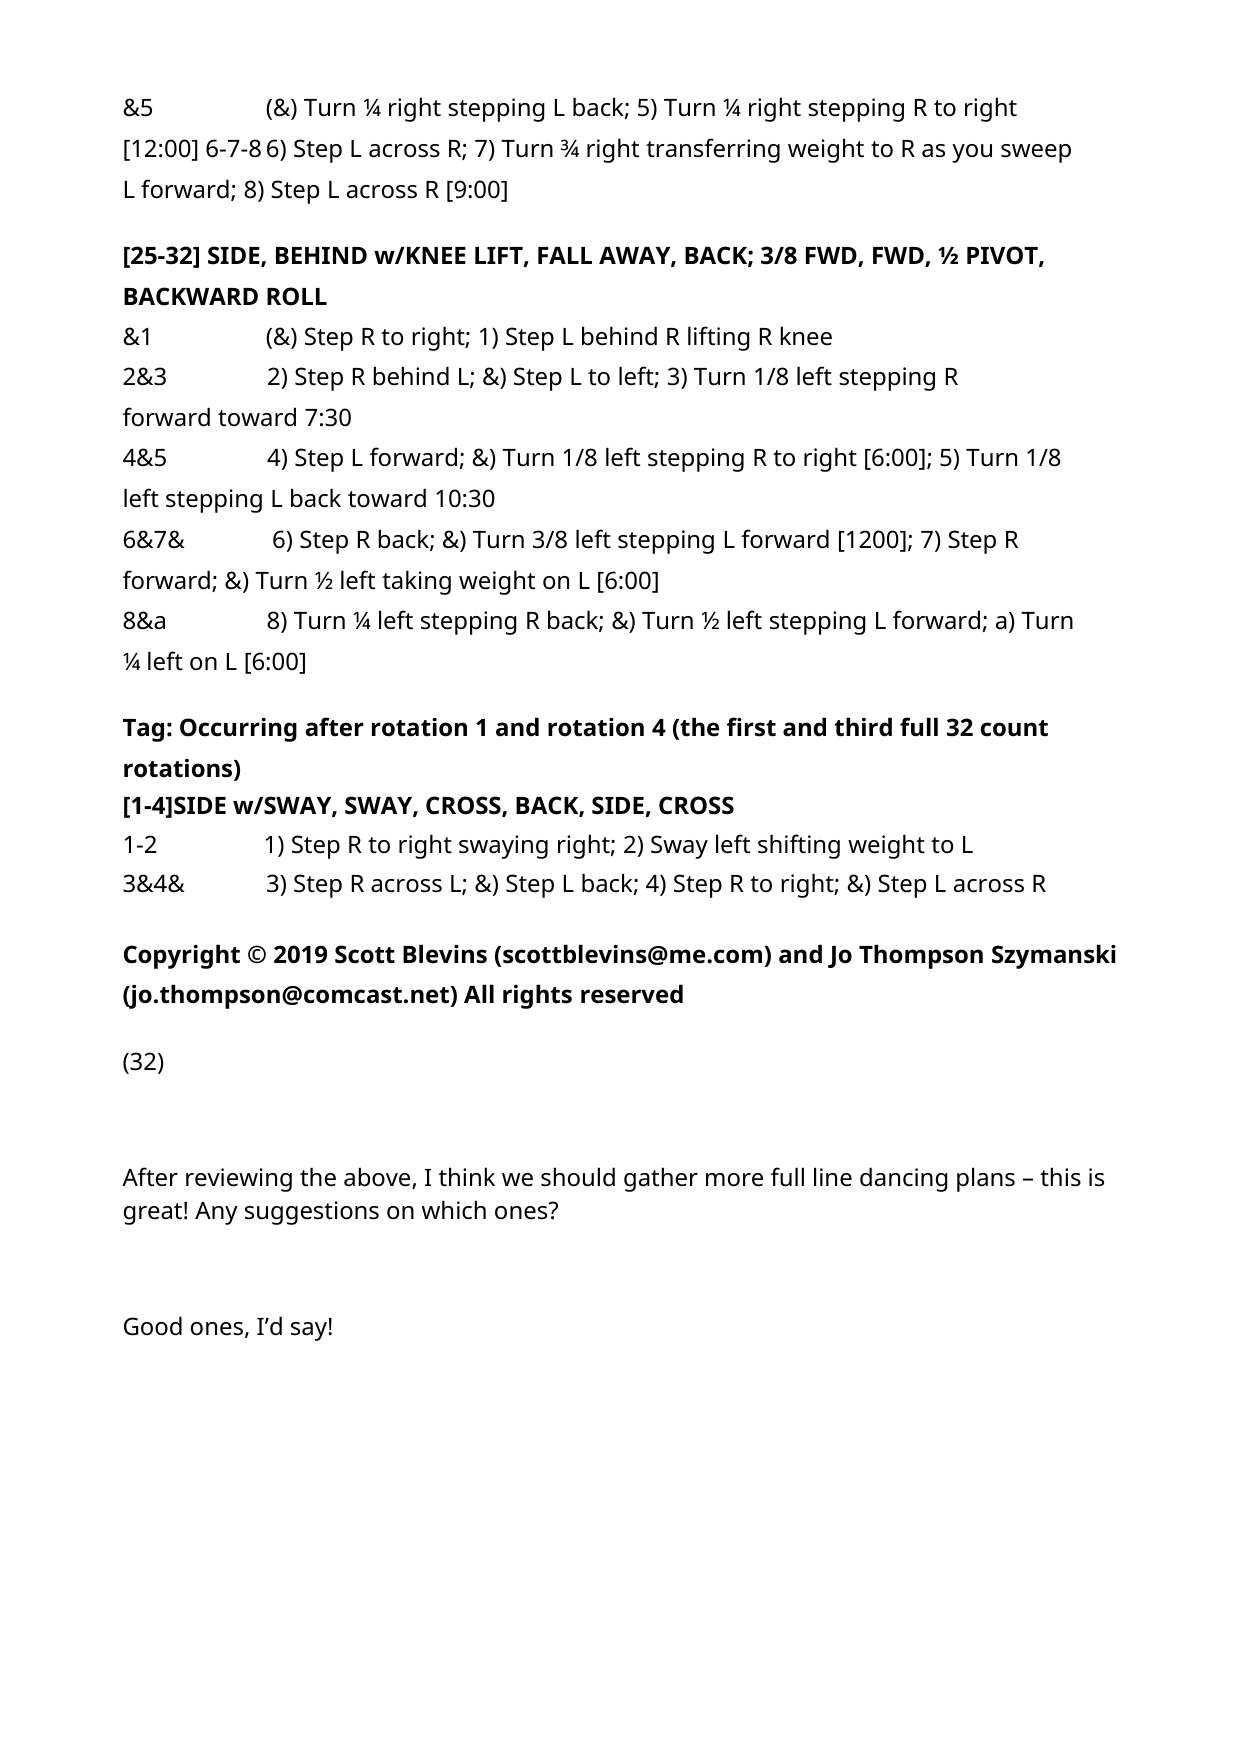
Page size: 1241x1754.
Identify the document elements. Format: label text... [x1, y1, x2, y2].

text 1-2 1) Step R to right swaying right; 2) Sway left shifting weight to L [122, 828, 1132, 860]
text Good ones, I’d say! [122, 1310, 1132, 1343]
text (32) [122, 1044, 1132, 1077]
text 8&a 8) Turn ¼ left stepping R back; &) Turn ½ left stepping L forward; a) Turn ¼ left on L [6:00] [122, 604, 1094, 677]
text [25-32] SIDE, BEHIND w/KNEE LIFT, FALL AWAY, BACK; 3/8 FWD, FWD, ½ PIVOT, BACKWARD ROLL [122, 239, 1132, 312]
text [1-4]SIDE w/SWAY, SWAY, CROSS, BACK, SIDE, CROSS [122, 792, 1132, 820]
text 2&3 2) Step R behind L; &) Step L to left; 3) Turn 1/8 left stepping R forward toward 7:30 [122, 360, 1049, 433]
text &5 (&) Turn ¼ right stepping L back; 5) Turn ¼ right stepping R to right [12:00] 6-7-8 6) Step L across R; 7) Turn ¾ right transferring weight to R as you sweep L forward; 8) Step L across R [9:00] [122, 91, 1091, 205]
text Tag: Occurring after rotation 1 and rotation 4 (the first and third full 32 count rotations) [122, 711, 1132, 784]
text Copyright © 2019 Scott Blevins (scottblevins@me.com) and Jo Thompson Szymanski (jo.thompson@comcast.net) All rights reserved [122, 937, 1132, 1011]
text 4&5 4) Step L forward; &) Turn 1/8 left stepping R to right [6:00]; 5) Turn 1/8 left stepping L back toward 10:30 [122, 441, 1098, 514]
text 6&7& 6) Step R back; &) Turn 3/8 left stepping L forward [1200]; 7) Step R forward; &) Turn ½ left taking weight on L [6:00] [122, 523, 1116, 596]
text &1 (&) Step R to right; 1) Step L behind R lifting R knee [122, 320, 1132, 353]
text 3&4& 3) Step R across L; &) Step L back; 4) Step R to right; &) Step L across R [122, 867, 1132, 900]
text After reviewing the above, I think we should gather more full line dancing plans – this is great! Any suggestions on which ones? [122, 1161, 1132, 1226]
